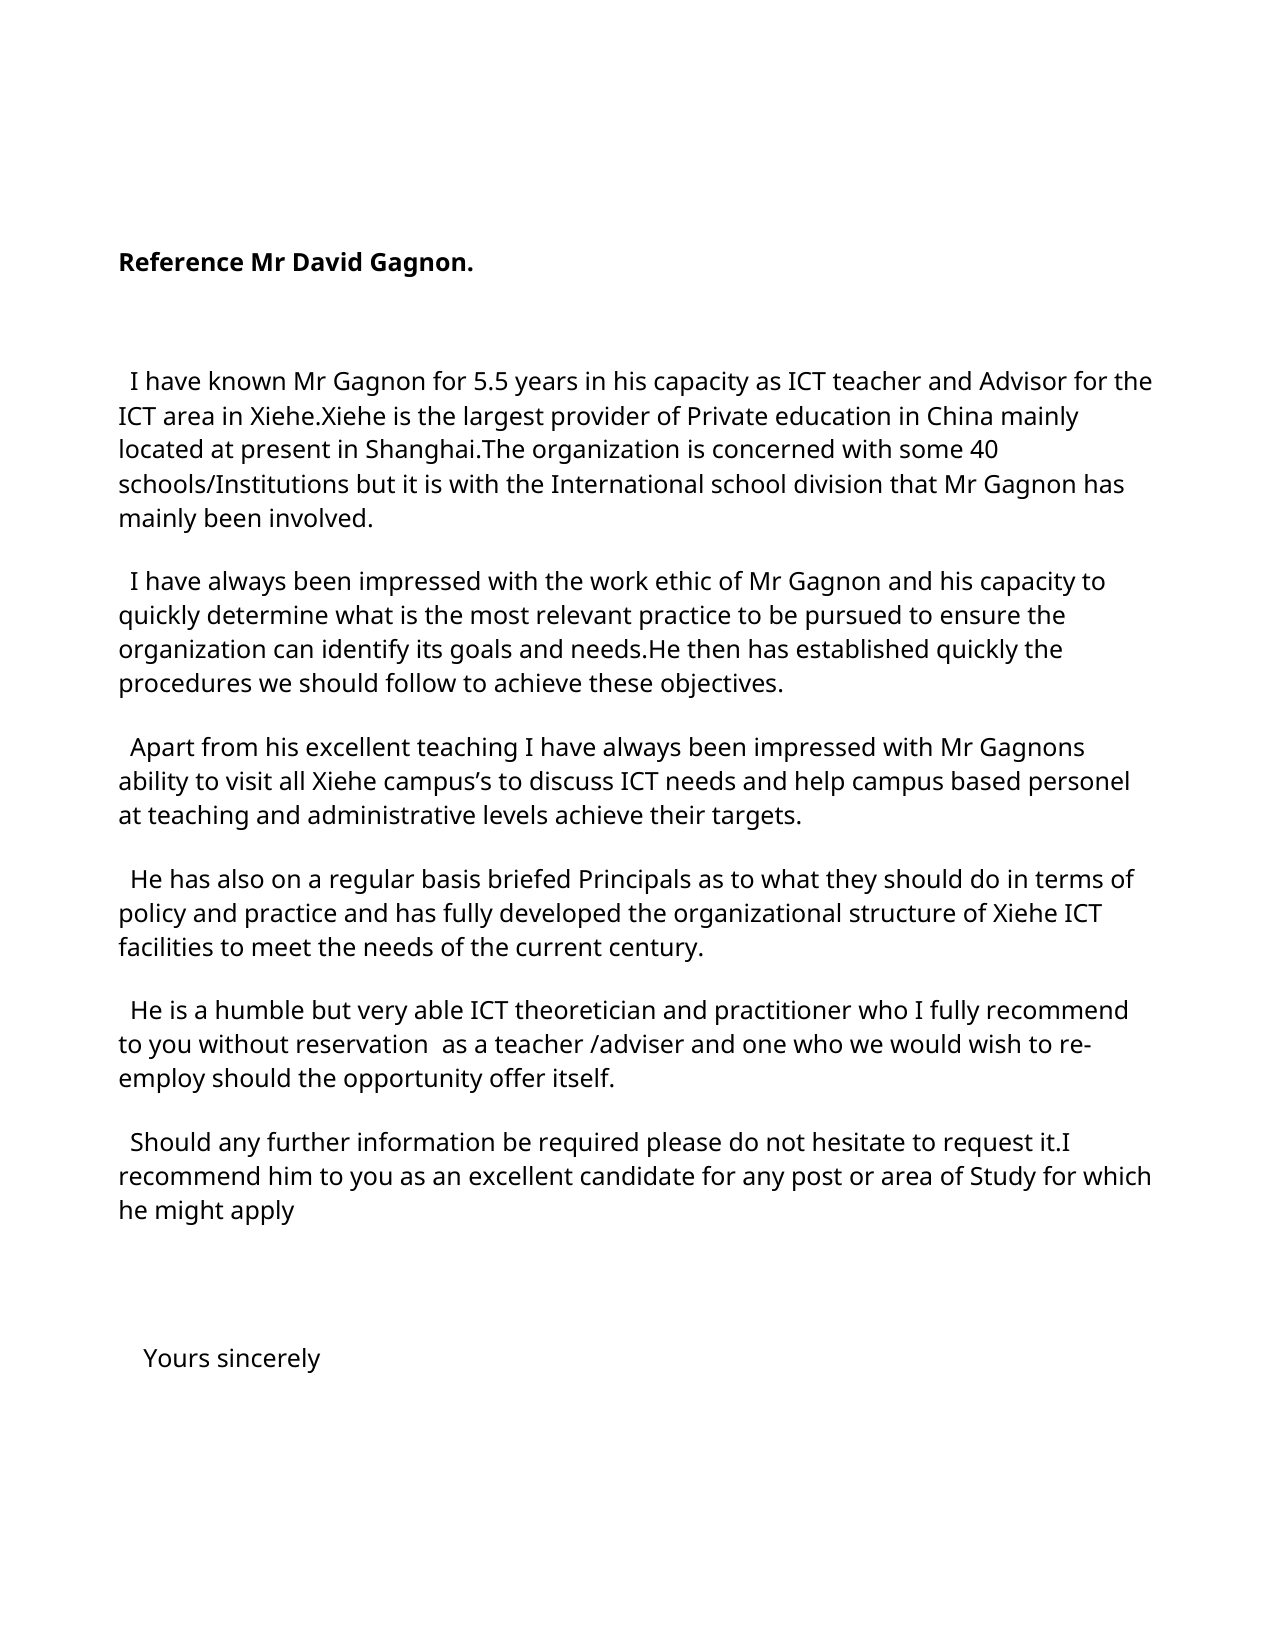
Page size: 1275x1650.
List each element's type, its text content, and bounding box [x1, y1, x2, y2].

text Reference Mr David Gagnon. [118, 244, 1157, 278]
text I have known Mr Gagnon for 5.5 years in his capacity as ICT teacher and Advisor for the ICT area in Xiehe.Xiehe is the largest provider of Private education in China mainly located at present in Shanghai.The organization is concerned with some 40 schools/Institutions but it is with the International school division that Mr Gagnon has mainly been involved. [118, 364, 1157, 534]
text Yours sincerely [118, 1341, 1157, 1375]
text He has also on a regular basis briefed Principals as to what they should do in terms of policy and practice and has fully developed the organizational structure of Xiehe ICT facilities to meet the needs of the current century. [118, 861, 1157, 963]
text Should any further information be required please do not hesitate to request it.I recommend him to you as an excellent candidate for any post or area of Study for which he might apply [118, 1124, 1157, 1227]
text He is a humble but very able ICT theoretician and practitioner who I fully recommend to you without reservation as a teacher /adviser and one who we would wish to re-employ should the opportunity offer itself. [118, 993, 1157, 1095]
text Apart from his excellent teaching I have always been impressed with Mr Gagnons ability to visit all Xiehe campus’s to discuss ICT needs and help campus based personel at teaching and administrative levels achieve their targets. [118, 729, 1157, 832]
text I have always been impressed with the work ethic of Mr Gagnon and his capacity to quickly determine what is the most relevant practice to be pursued to ensure the organization can identify its goals and needs.He then has established quickly the procedures we should follow to achieve these objectives. [118, 564, 1157, 700]
